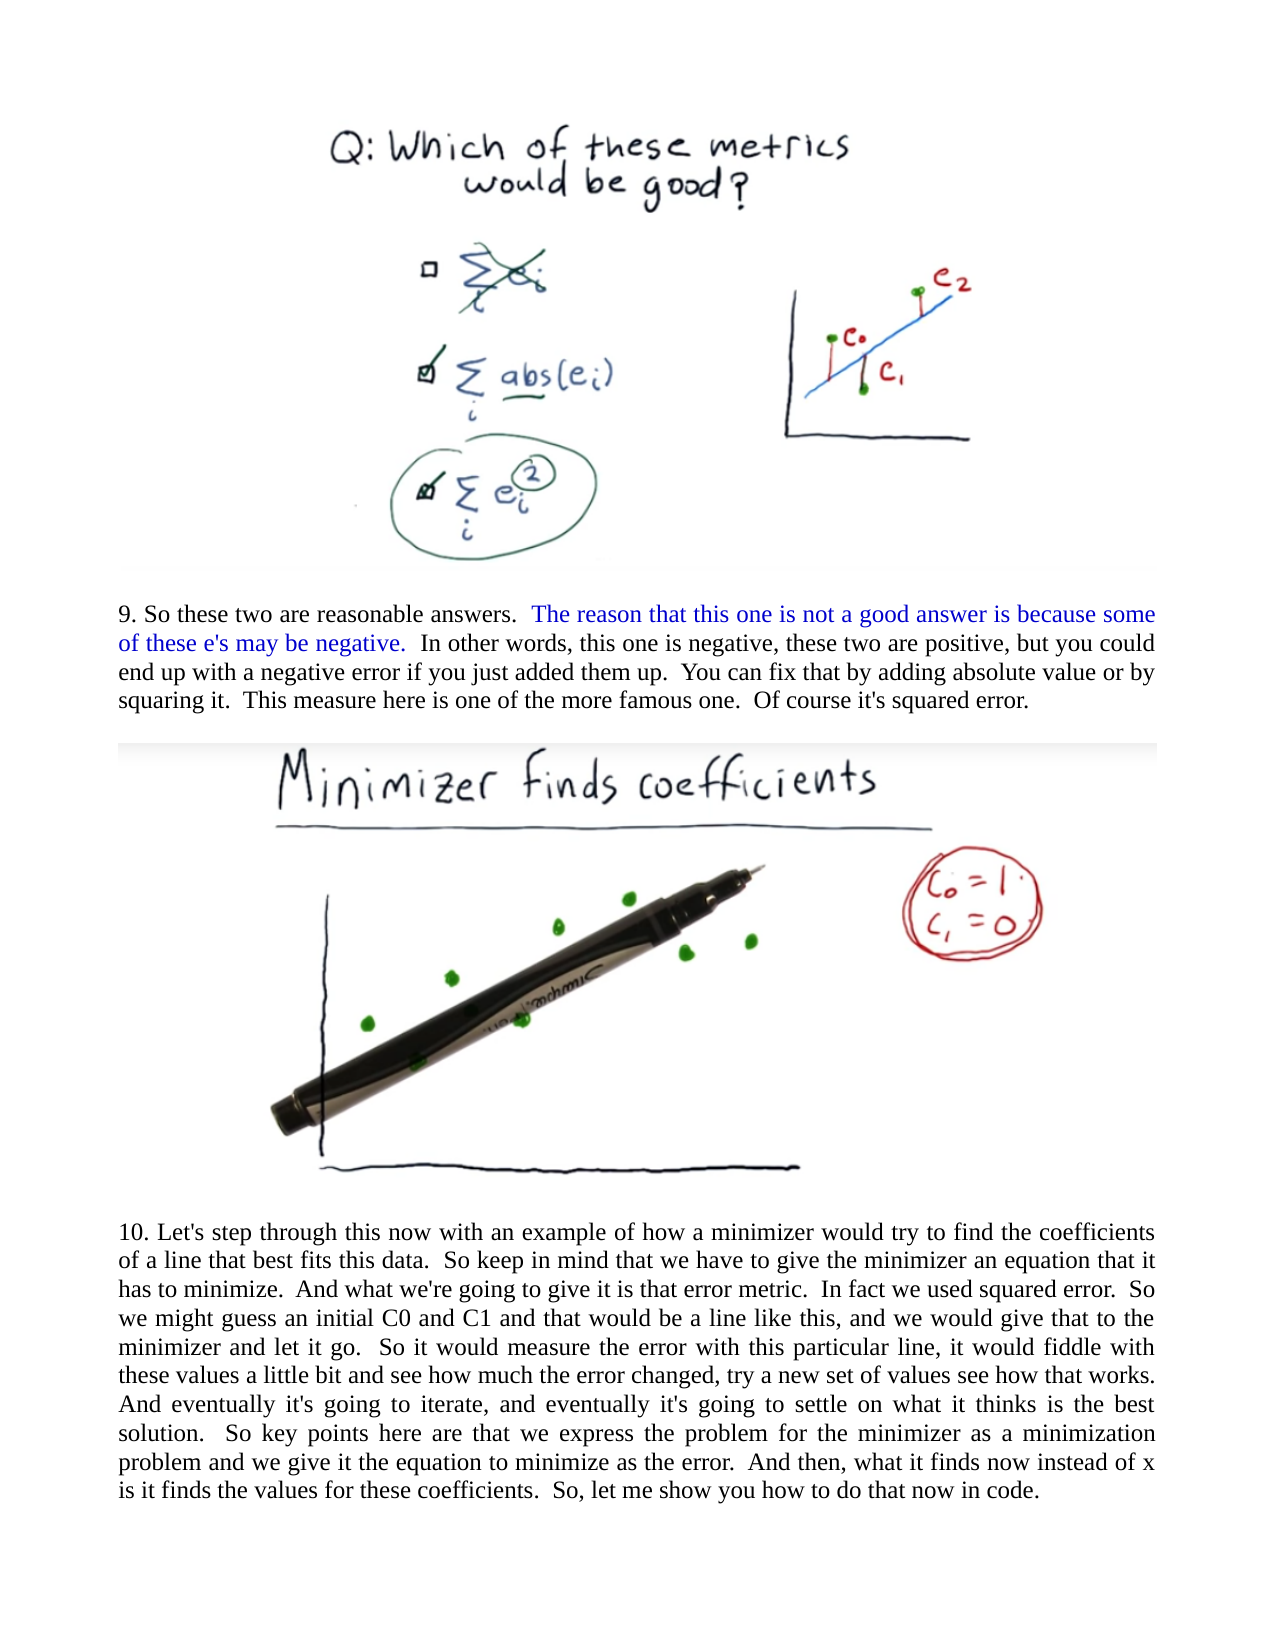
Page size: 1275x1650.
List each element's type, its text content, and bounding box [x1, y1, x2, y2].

picture [118, 743, 1157, 1188]
picture [118, 118, 1157, 571]
text 10. Let's step through this now with an example of how a minimizer would try to find the coefficients of a line that best fits this data. So keep in mind that we have to give the minimizer an equation that it has to minimize. And what we're going to give it is that error metric. In fact we used squared error. So we might guess an initial C0 and C1 and that would be a line like this, and we would give that to the minimizer and let it go. So it would measure the error with this particular line, it would fiddle with these values a little bit and see how much the error changed, try a new set of values see how that works. And eventually it's going to iterate, and eventually it's going to settle on what it thinks is the best solution. So key points here are that we express the problem for the minimizer as a minimization problem and we give it the equation to minimize as the error. And then, what it finds now instead of x is it finds the values for these coefficients. So, let me show you how to do that now in code. [118, 1217, 1157, 1504]
text 9. So these two are reasonable answers. The reason that this one is not a good answer is because some of these e's may be negative. In other words, this one is negative, these two are positive, but you could end up with a negative error if you just added them up. You can fix that by adding absolute value or by squaring it. This measure here is one of the more famous one. Of course it's squared error. [118, 599, 1157, 714]
